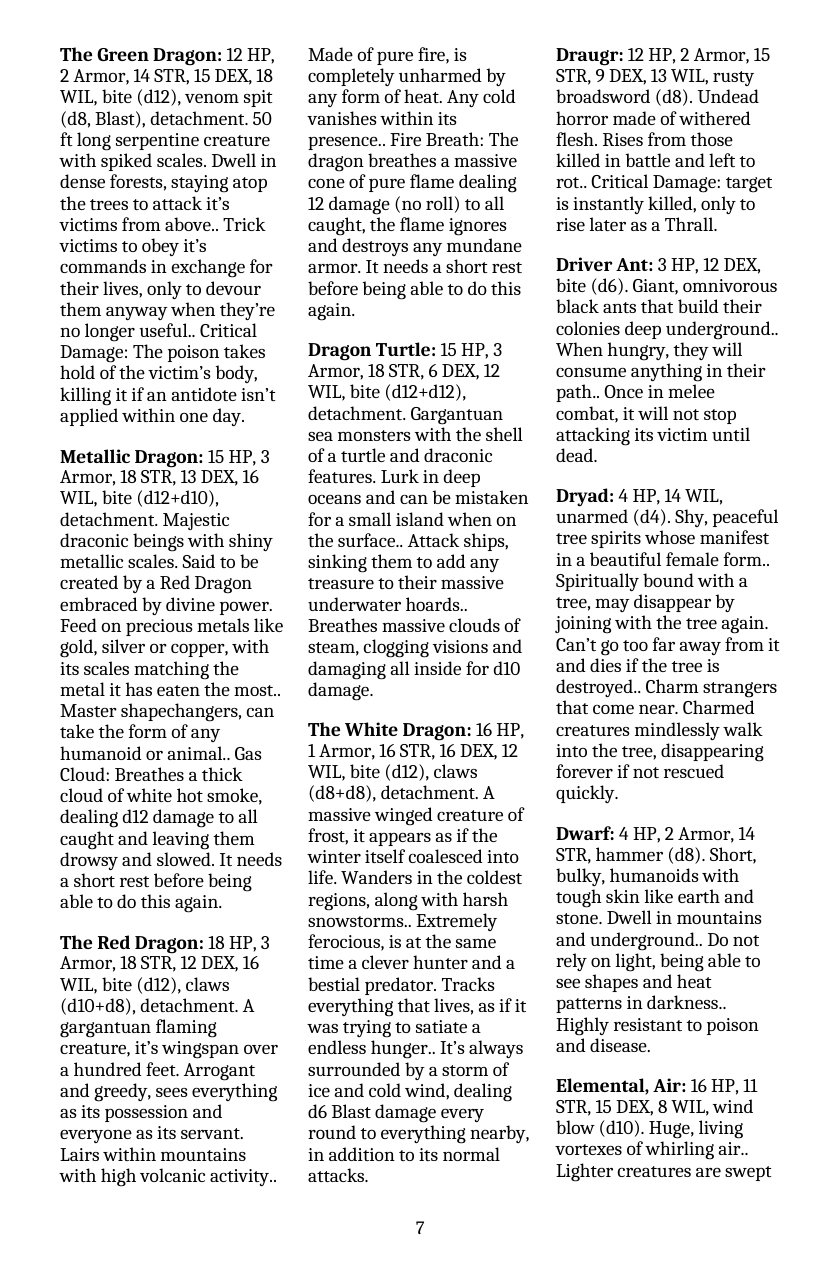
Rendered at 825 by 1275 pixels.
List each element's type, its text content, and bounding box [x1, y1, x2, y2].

text Driver Ant: 3 HP, 12 DEX, bite (d6). Giant, omnivorous black ants that build their colonies deep underground.. When hungry, they will consume anything in their path.. Once in melee combat, it will not stop attacking its victim until dead. [556, 255, 780, 467]
text Elemental, Air: 16 HP, 11 STR, 15 DEX, 8 WIL, wind blow (d10). Huge, living vortexes of whirling air.. Lighter creatures are swept [556, 1076, 780, 1182]
text The Green Dragon: 12 HP, 2 Armor, 14 STR, 15 DEX, 18 WIL, bite (d12), venom spit (d8, Blast), detachment. 50 ft long serpentine creature with spiked scales. Dwell in dense forests, staying atop the trees to attack it’s victims from above.. Trick victims to obey it’s commands in exchange for their lives, only to devour them anyway when they’re no longer useful.. Critical Damage: The poison takes hold of the victim’s body, killing it if an antidote isn’t applied within one day. [60, 45, 284, 427]
text Draugr: 12 HP, 2 Armor, 15 STR, 9 DEX, 13 WIL, rusty broadsword (d8). Undead horror made of withered flesh. Rises from those killed in battle and left to rot.. Critical Damage: target is instantly killed, only to rise later as a Thrall. [556, 45, 780, 236]
text The White Dragon: 16 HP, 1 Armor, 16 STR, 16 DEX, 12 WIL, bite (d12), claws (d8+d8), detachment. A massive winged creature of frost, it appears as if the winter itself coalesced into life. Wanders in the coldest regions, along with harsh snowstorms.. Extremely ferocious, is at the same time a clever hunter and a bestial predator. Tracks everything that lives, as if it was trying to satiate a endless hunger.. It’s always surrounded by a storm of ice and cold wind, dealing d6 Blast damage every round to everything nearby, in addition to its normal attacks. [308, 720, 532, 1187]
text The Red Dragon: 18 HP, 3 Armor, 18 STR, 12 DEX, 16 WIL, bite (d12), claws (d10+d8), detachment. A gargantuan flaming creature, it’s wingspan over a hundred feet. Arrogant and greedy, sees everything as its possession and everyone as its servant. Lairs within mountains with high volcanic activity.. [60, 932, 284, 1187]
text Dragon Turtle: 15 HP, 3 Armor, 18 STR, 6 DEX, 12 WIL, bite (d12+d12), detachment. Gargantuan sea monsters with the shell of a turtle and draconic features. Lurk in deep oceans and can be mistaken for a small island when on the surface.. Attack ships, sinking them to add any treasure to their massive underwater hoards.. Breathes massive clouds of steam, clogging visions and damaging all inside for d10 damage. [308, 340, 532, 701]
text Metallic Dragon: 15 HP, 3 Armor, 18 STR, 13 DEX, 16 WIL, bite (d12+d10), detachment. Majestic draconic beings with shiny metallic scales. Said to be created by a Red Dragon embraced by divine power. Feed on precious metals like gold, silver or copper, with its scales matching the metal it has eaten the most.. Master shapechangers, can take the form of any humanoid or animal.. Gas Cloud: Breathes a thick cloud of white hot smoke, dealing d12 damage to all caught and leaving them drowsy and slowed. It needs a short rest before being able to do this again. [60, 446, 284, 913]
text Dwarf: 4 HP, 2 Armor, 14 STR, hammer (d8). Short, bulky, humanoids with tough skin like earth and stone. Dwell in mountains and underground.. Do not rely on light, being able to see shapes and heat patterns in darkness.. Highly resistant to poison and disease. [556, 823, 780, 1057]
text Made of pure fire, is completely unharmed by any form of heat. Any cold vanishes within its presence.. Fire Breath: The dragon breathes a massive cone of pure flame dealing 12 damage (no roll) to all caught, the flame ignores and destroys any mundane armor. It needs a short rest before being able to do this again. [308, 45, 532, 321]
text Dryad: 4 HP, 14 WIL, unarmed (d4). Shy, peaceful tree spirits whose manifest in a beautiful female form.. Spiritually bound with a tree, may disappear by joining with the tree again. Can’t go too far away from it and dies if the tree is destroyed.. Charm strangers that come near. Charmed creatures mindlessly walk into the tree, disappearing forever if not rescued quickly. [556, 486, 780, 805]
